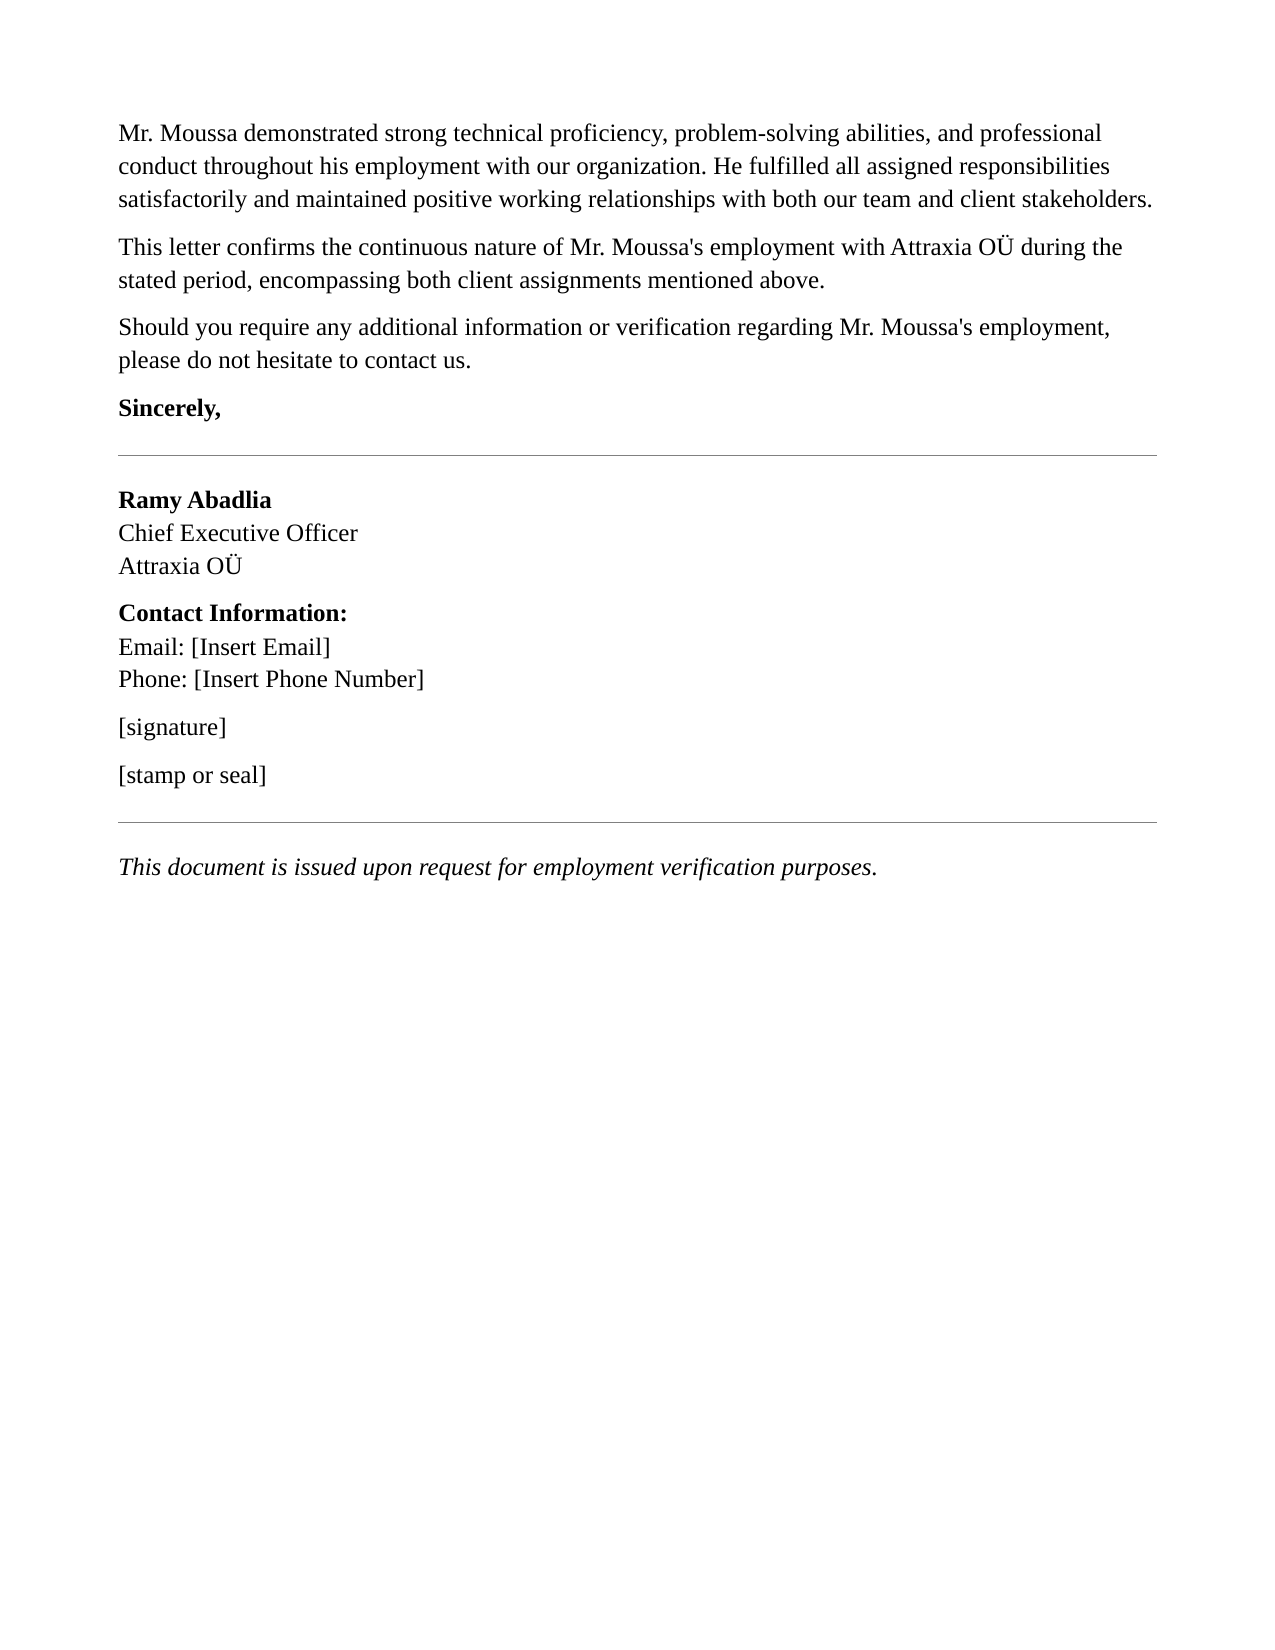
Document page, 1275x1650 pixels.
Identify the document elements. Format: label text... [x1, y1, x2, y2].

text [signature] [118, 712, 1157, 741]
text Ramy Abadlia Chief Executive Officer Attraxia OÜ [118, 485, 1157, 580]
text This document is issued upon request for employment verification purposes. [118, 852, 1157, 880]
text [stamp or seal] [118, 760, 1157, 788]
text This letter confirms the continuous nature of Mr. Moussa's employment with Attraxia OÜ during the stated period, encompassing both client assignments mentioned above. [118, 232, 1157, 293]
text Sincerely, [118, 393, 1157, 422]
text Contact Information: Email: [Insert Email] Phone: [Insert Phone Number] [118, 598, 1157, 693]
text Mr. Moussa demonstrated strong technical proficiency, problem-solving abilities, and professional conduct throughout his employment with our organization. He fulfilled all assigned responsibilities satisfactorily and maintained positive working relationships with both our team and client stakeholders. [118, 118, 1157, 213]
text Should you require any additional information or verification regarding Mr. Moussa's employment, please do not hesitate to contact us. [118, 312, 1157, 374]
